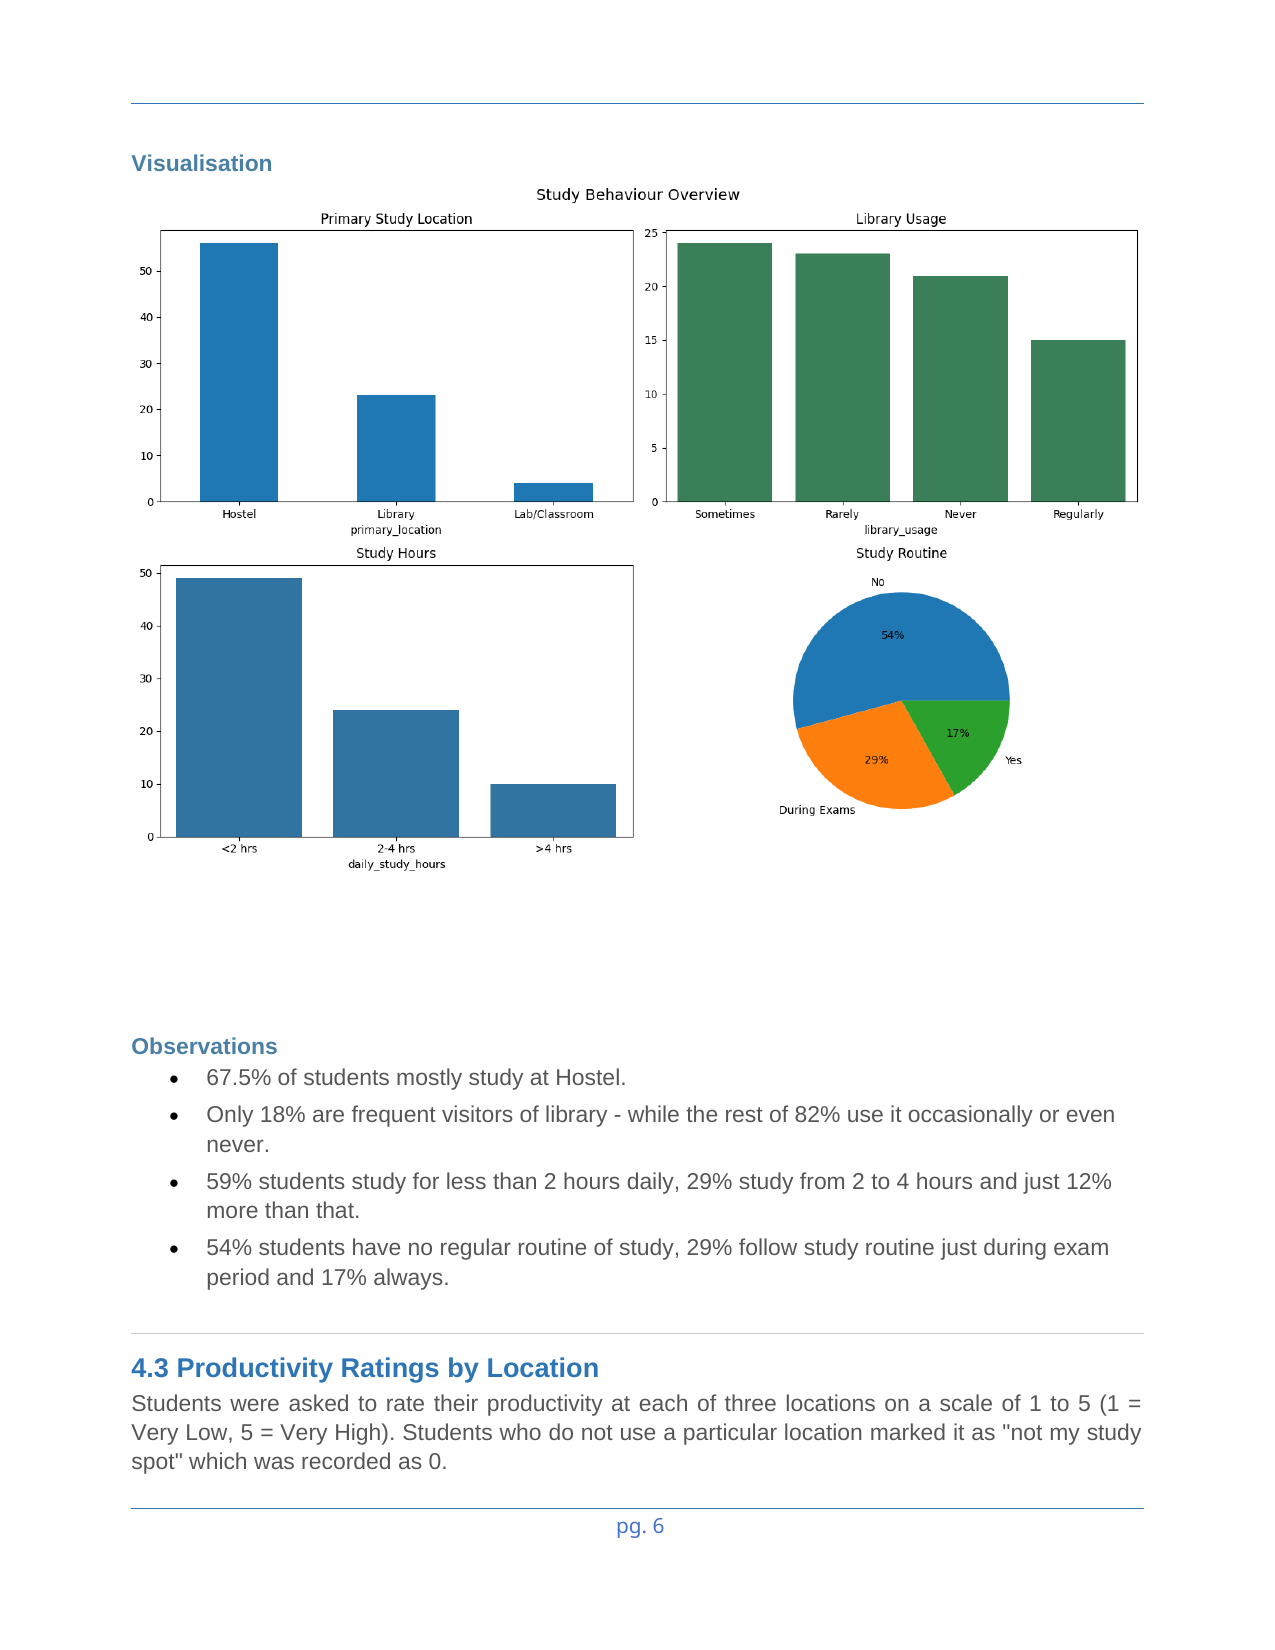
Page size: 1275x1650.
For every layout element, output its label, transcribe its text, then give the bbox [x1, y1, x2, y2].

subtitle Observations [131, 1033, 1144, 1059]
subtitle Visualisation [131, 150, 1144, 176]
list 67.5% of students mostly study at Hostel. [169, 1064, 1144, 1090]
text Students were asked to rate their productivity at each of three locations on a scale of 1 to 5 (1 = Very Low, 5 = Very High). Students who do not use a particular location marked it as "not my study spot" which was recorded as 0. [131, 1390, 1144, 1474]
subtitle 4.3 Productivity Ratings by Location [131, 1352, 1144, 1383]
list 54% students have no regular routine of study, 29% follow study routine just during exam period and 17% always. [169, 1234, 1144, 1290]
list 59% students study for less than 2 hours daily, 29% study from 2 to 4 hours and just 12% more than that. [169, 1168, 1144, 1223]
list Only 18% are frequent visitors of library - while the rest of 82% use it occasionally or even never. [169, 1101, 1144, 1157]
